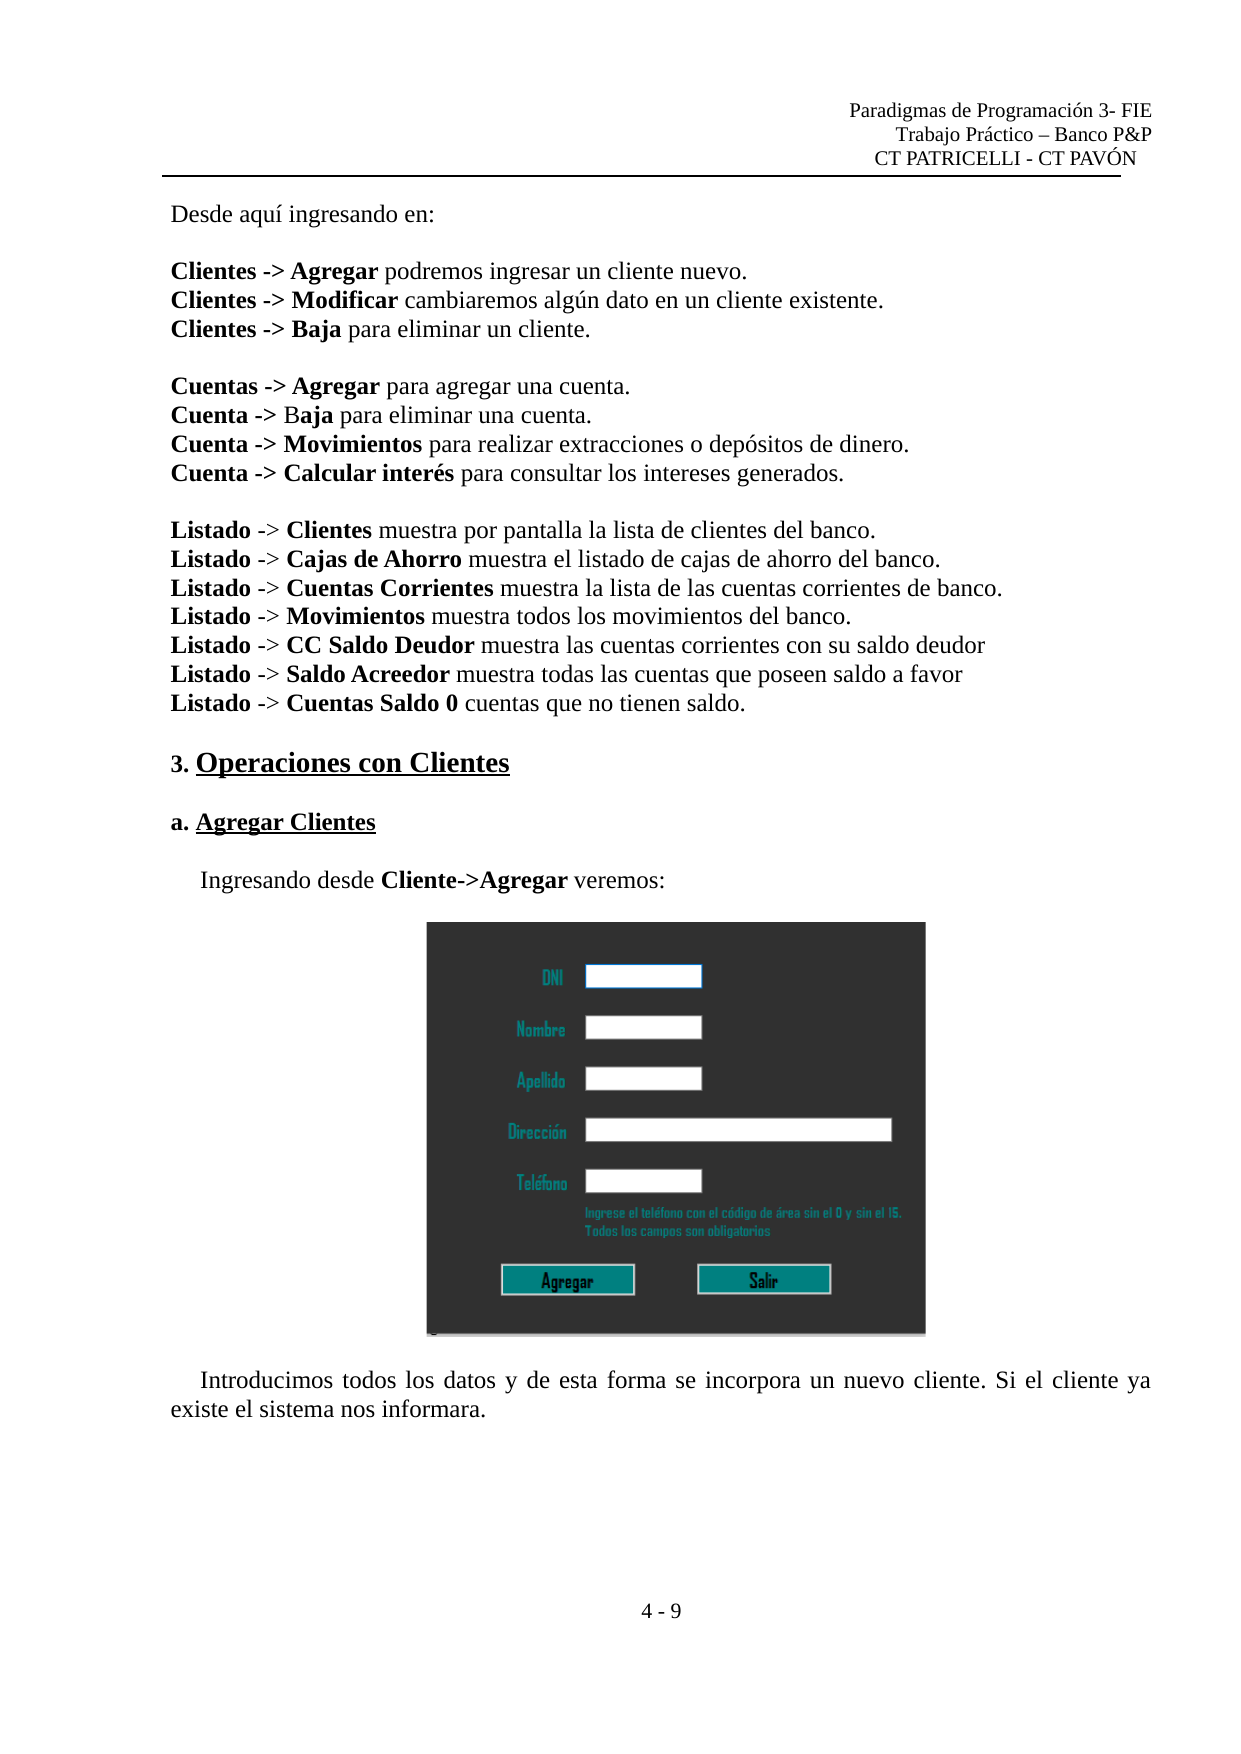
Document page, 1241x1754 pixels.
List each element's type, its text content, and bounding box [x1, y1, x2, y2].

text a. Agregar Clientes [170, 807, 1152, 836]
text Listado -> Clientes muestra por pantalla la lista de clientes del banco. [170, 515, 1152, 544]
text Cuentas -> Agregar para agregar una cuenta. [170, 371, 1152, 400]
text Listado -> CC Saldo Deudor muestra las cuentas corrientes con su saldo deudor [170, 630, 1152, 659]
picture [426, 922, 926, 1337]
text Desde aquí ingresando en: [170, 199, 1152, 228]
text Cuenta -> Movimientos para realizar extracciones o depósitos de dinero. [170, 429, 1152, 458]
text Listado -> Cuentas Saldo 0 cuentas que no tienen saldo. [170, 688, 1152, 716]
text Listado -> Cajas de Ahorro muestra el listado de cajas de ahorro del banco. [170, 544, 1152, 573]
text Clientes -> Modificar cambiaremos algún dato en un cliente existente. [170, 285, 1152, 314]
text Cuenta -> Calcular interés para consultar los intereses generados. [170, 458, 1152, 486]
text Listado -> Movimientos muestra todos los movimientos del banco. [170, 601, 1152, 630]
text Clientes -> Agregar podremos ingresar un cliente nuevo. [170, 256, 1152, 285]
text Ingresando desde Cliente->Agregar veremos: [170, 865, 1152, 894]
text Clientes -> Baja para eliminar un cliente. [170, 314, 1152, 343]
text Cuenta -> Baja para eliminar una cuenta. [170, 400, 1152, 429]
text Listado -> Saldo Acreedor muestra todas las cuentas que poseen saldo a favor [170, 659, 1152, 688]
text Listado -> Cuentas Corrientes muestra la lista de las cuentas corrientes de banco. [170, 573, 1152, 601]
text 3. Operaciones con Clientes [170, 745, 1152, 779]
text Introducimos todos los datos y de esta forma se incorpora un nuevo cliente. Si el cliente ya existe el sistema nos informara. [170, 1365, 1152, 1422]
